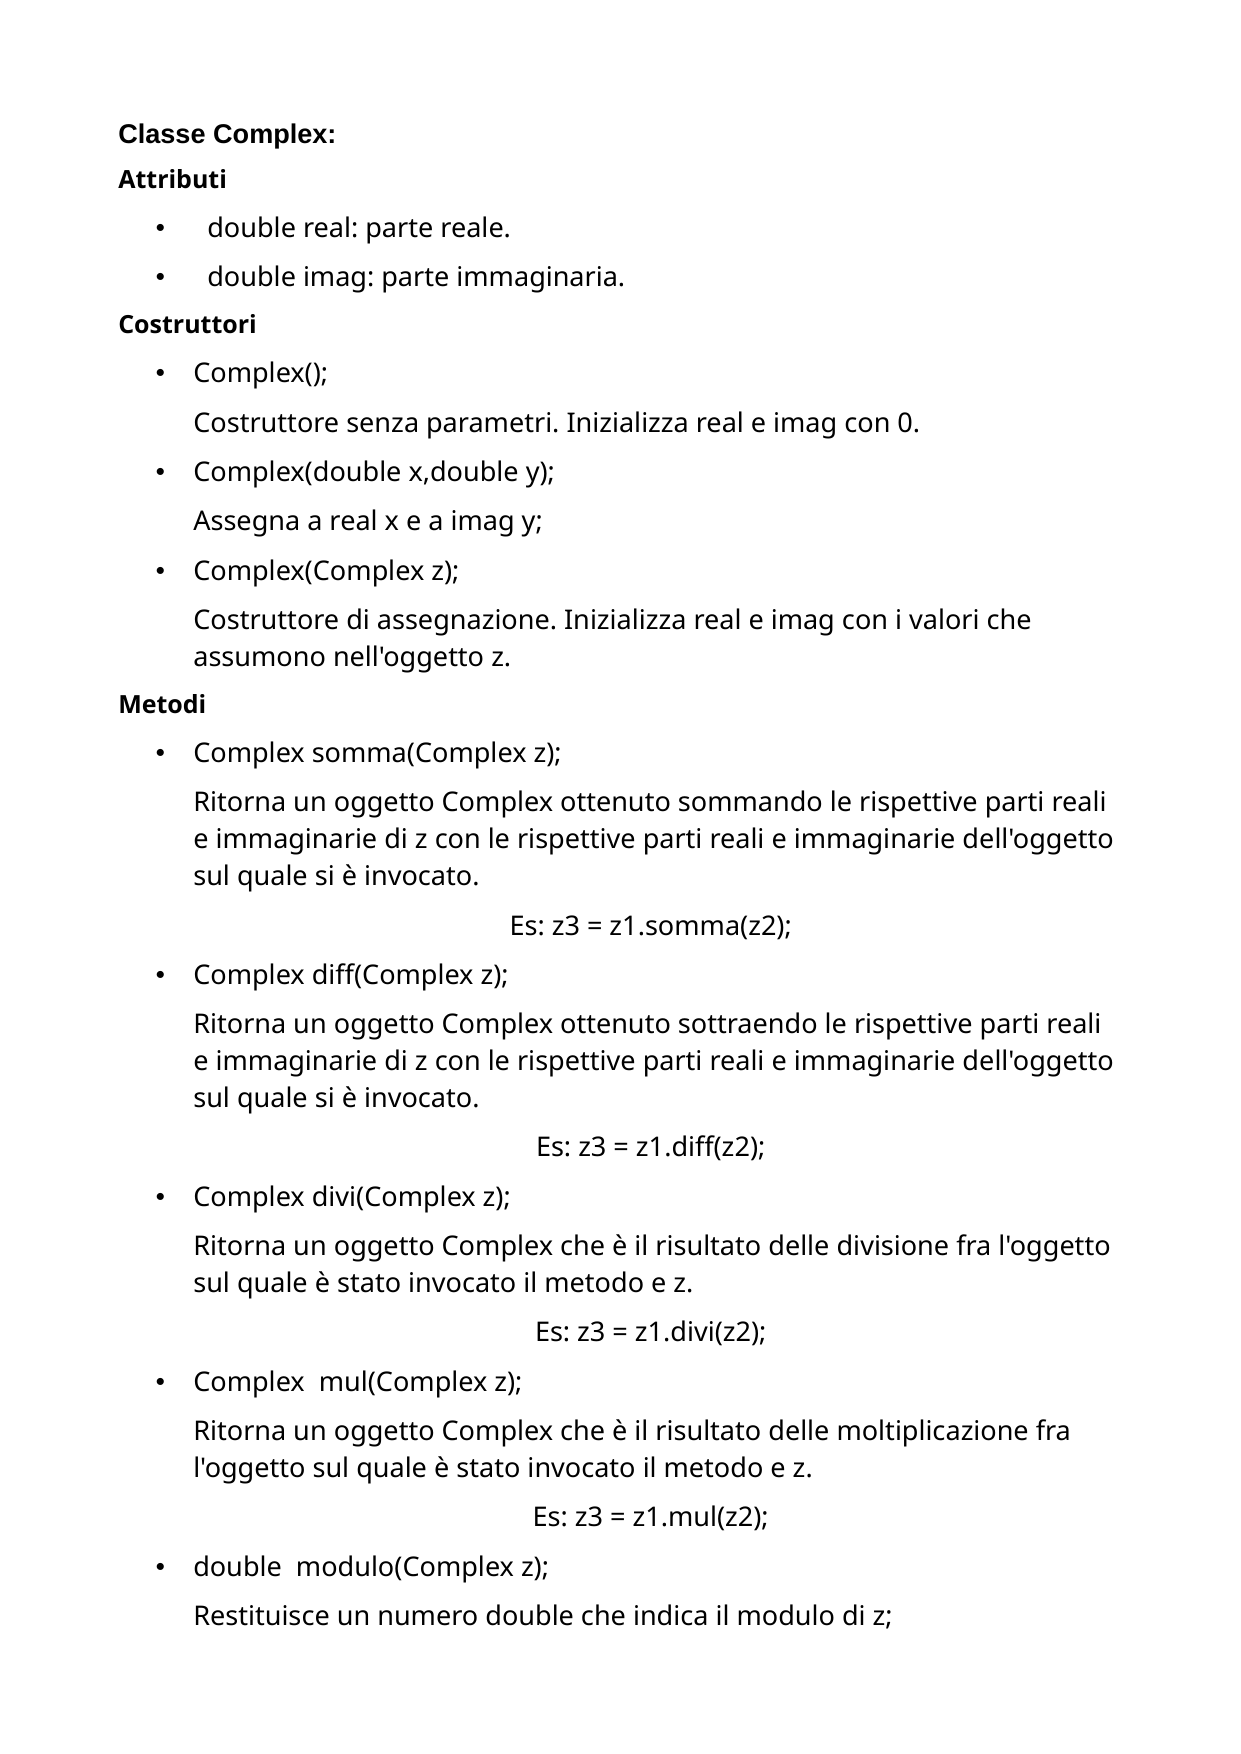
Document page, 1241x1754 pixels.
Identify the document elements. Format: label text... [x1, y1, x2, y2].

list double modulo(Complex z); [156, 1547, 1122, 1584]
text Attributi [118, 162, 1122, 196]
list Es: z3 = z1.somma(z2); [156, 906, 1122, 943]
list Costruttore senza parametri. Inizializza real e imag con 0. [156, 403, 1122, 440]
list Ritorna un oggetto Complex ottenuto sottraendo le rispettive parti reali e immaginarie di z con le rispettive parti reali e immaginarie dell'oggetto sul quale si è invocato. [156, 1005, 1122, 1115]
list Restituisce un numero double che indica il modulo di z; [156, 1597, 1122, 1633]
list Complex mul(Complex z); [156, 1362, 1122, 1399]
list Complex divi(Complex z); [156, 1177, 1122, 1214]
list Es: z3 = z1.mul(z2); [156, 1498, 1122, 1535]
text Metodi [118, 687, 1122, 721]
text Classe Complex: [118, 118, 1122, 149]
list Complex diff(Complex z); [156, 955, 1122, 992]
list Es: z3 = z1.diff(z2); [156, 1128, 1122, 1165]
list Ritorna un oggetto Complex che è il risultato delle moltiplicazione fra l'oggetto sul quale è stato invocato il metodo e z. [156, 1412, 1122, 1485]
list Complex(double x,double y); [156, 452, 1122, 489]
list Ritorna un oggetto Complex che è il risultato delle divisione fra l'oggetto sul quale è stato invocato il metodo e z. [156, 1227, 1122, 1300]
list Ritorna un oggetto Complex ottenuto sommando le rispettive parti reali e immaginarie di z con le rispettive parti reali e immaginarie dell'oggetto sul quale si è invocato. [156, 783, 1122, 893]
list Es: z3 = z1.divi(z2); [156, 1313, 1122, 1350]
text Costruttori [118, 307, 1122, 341]
list Complex(); [156, 354, 1122, 391]
list Costruttore di assegnazione. Inizializza real e imag con i valori che assumono nell'oggetto z. [156, 601, 1122, 674]
list double real: parte reale. [156, 208, 1122, 245]
list Complex somma(Complex z); [156, 733, 1122, 770]
list Assegna a real x e a imag y; [156, 502, 1122, 539]
list double imag: parte immaginaria. [156, 258, 1122, 295]
list Complex(Complex z); [156, 551, 1122, 588]
